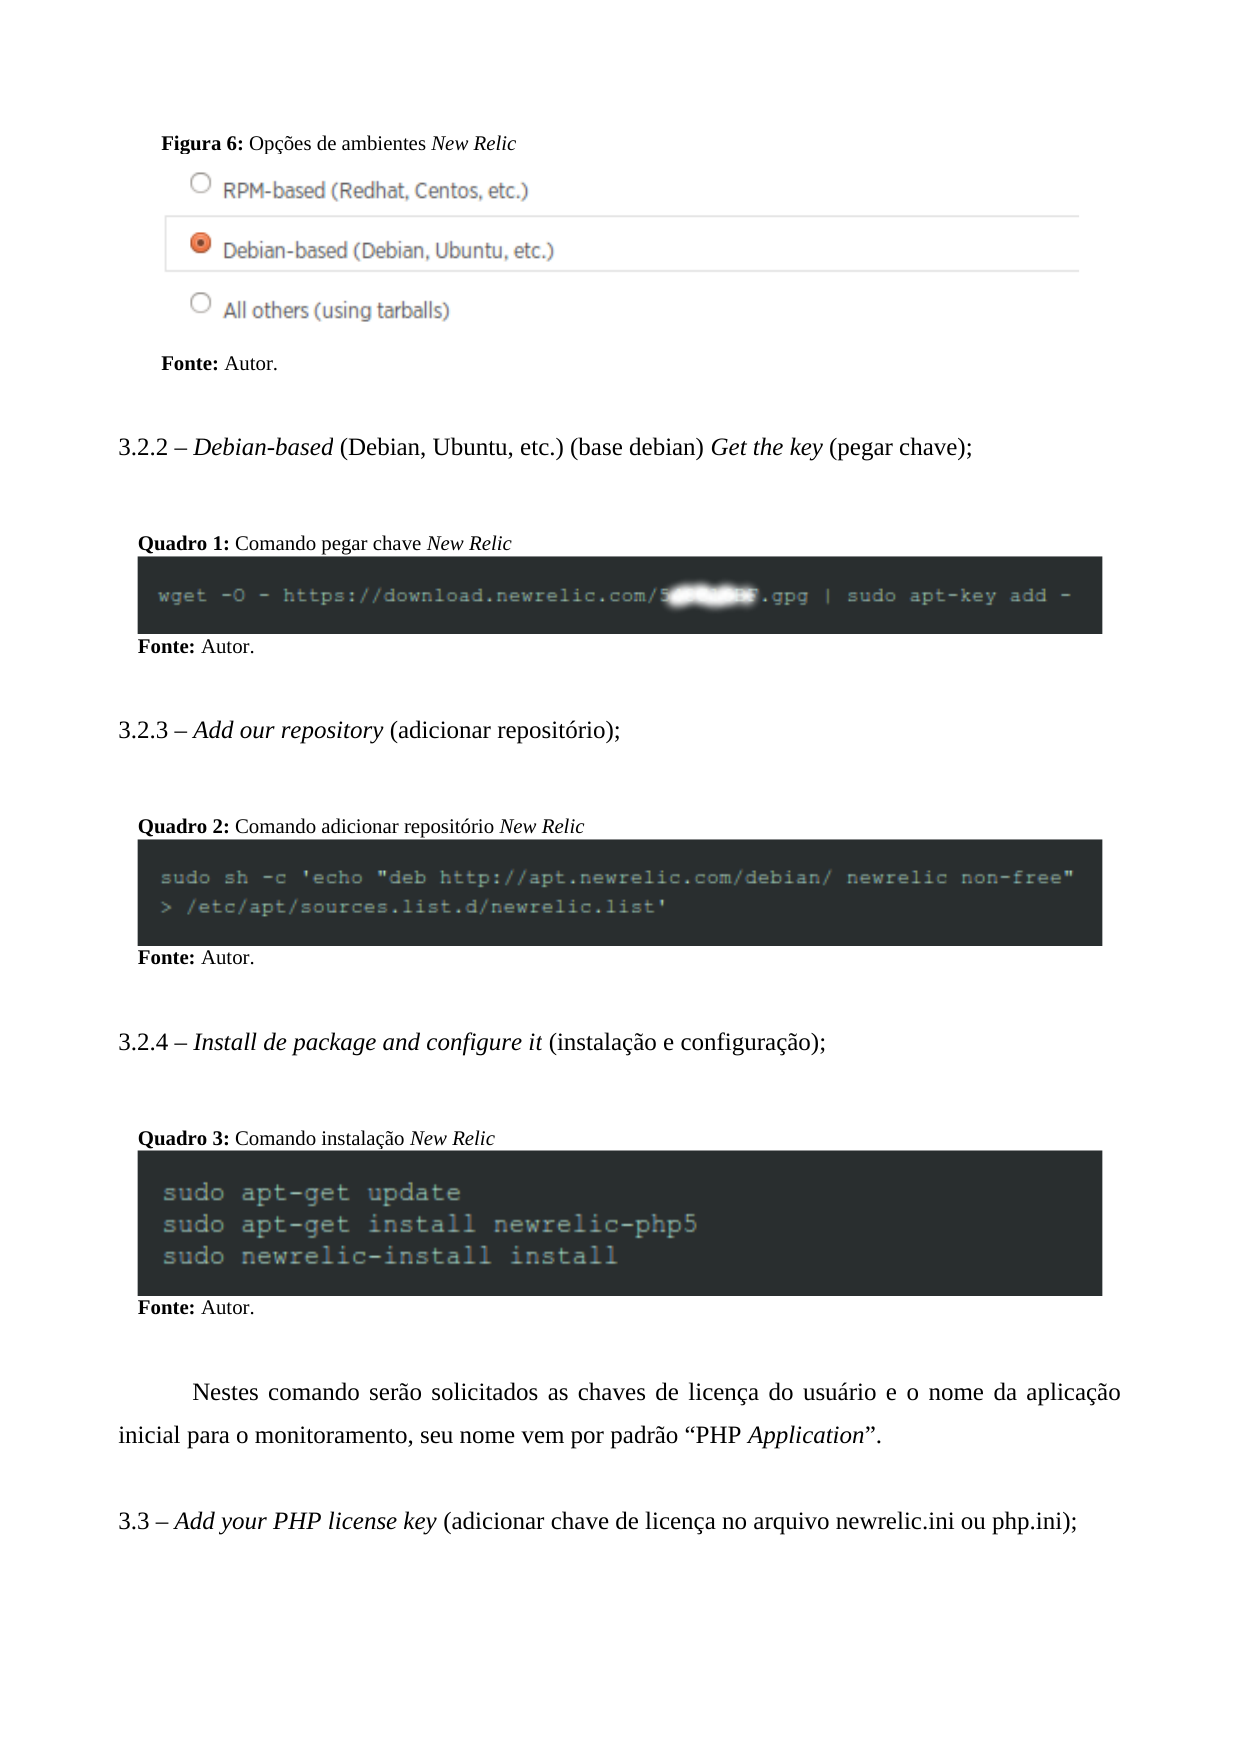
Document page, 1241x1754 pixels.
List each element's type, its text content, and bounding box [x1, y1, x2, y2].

text 3.3 – Add your PHP license key (adicionar chave de licença no arquivo newrelic.ini ou php.ini); [118, 1506, 1122, 1535]
text Quadro 1: Comando pegar chave New Relic [138, 531, 1102, 555]
text Fonte: Autor. [138, 946, 1102, 969]
picture [137, 555, 1103, 634]
text 3.2.4 – Install de package and configure it (instalação e configuração); [118, 1027, 1122, 1056]
text Fonte: Autor. [161, 351, 1079, 375]
text 3.2.3 – Add our repository (adicionar repositório); [118, 715, 1122, 744]
text Nestes comando serão solicitados as chaves de licença do usuário e o nome da aplicação inicial para o monitoramento, seu nome vem por padrão “PHP Application”. [118, 1377, 1122, 1449]
text 3.2.2 – Debian-based (Debian, Ubuntu, etc.) (base debian) Get the key (pegar chave); [118, 432, 1122, 461]
text Quadro 3: Comando instalação New Relic [138, 1126, 1102, 1149]
picture [137, 1149, 1103, 1296]
text Figura 6: Opções de ambientes New Relic [161, 131, 1079, 154]
picture [137, 838, 1103, 946]
picture [161, 154, 1080, 351]
text Quadro 2: Comando adicionar repositório New Relic [138, 814, 1102, 838]
text Fonte: Autor. [138, 1296, 1102, 1319]
text Fonte: Autor. [138, 634, 1102, 658]
